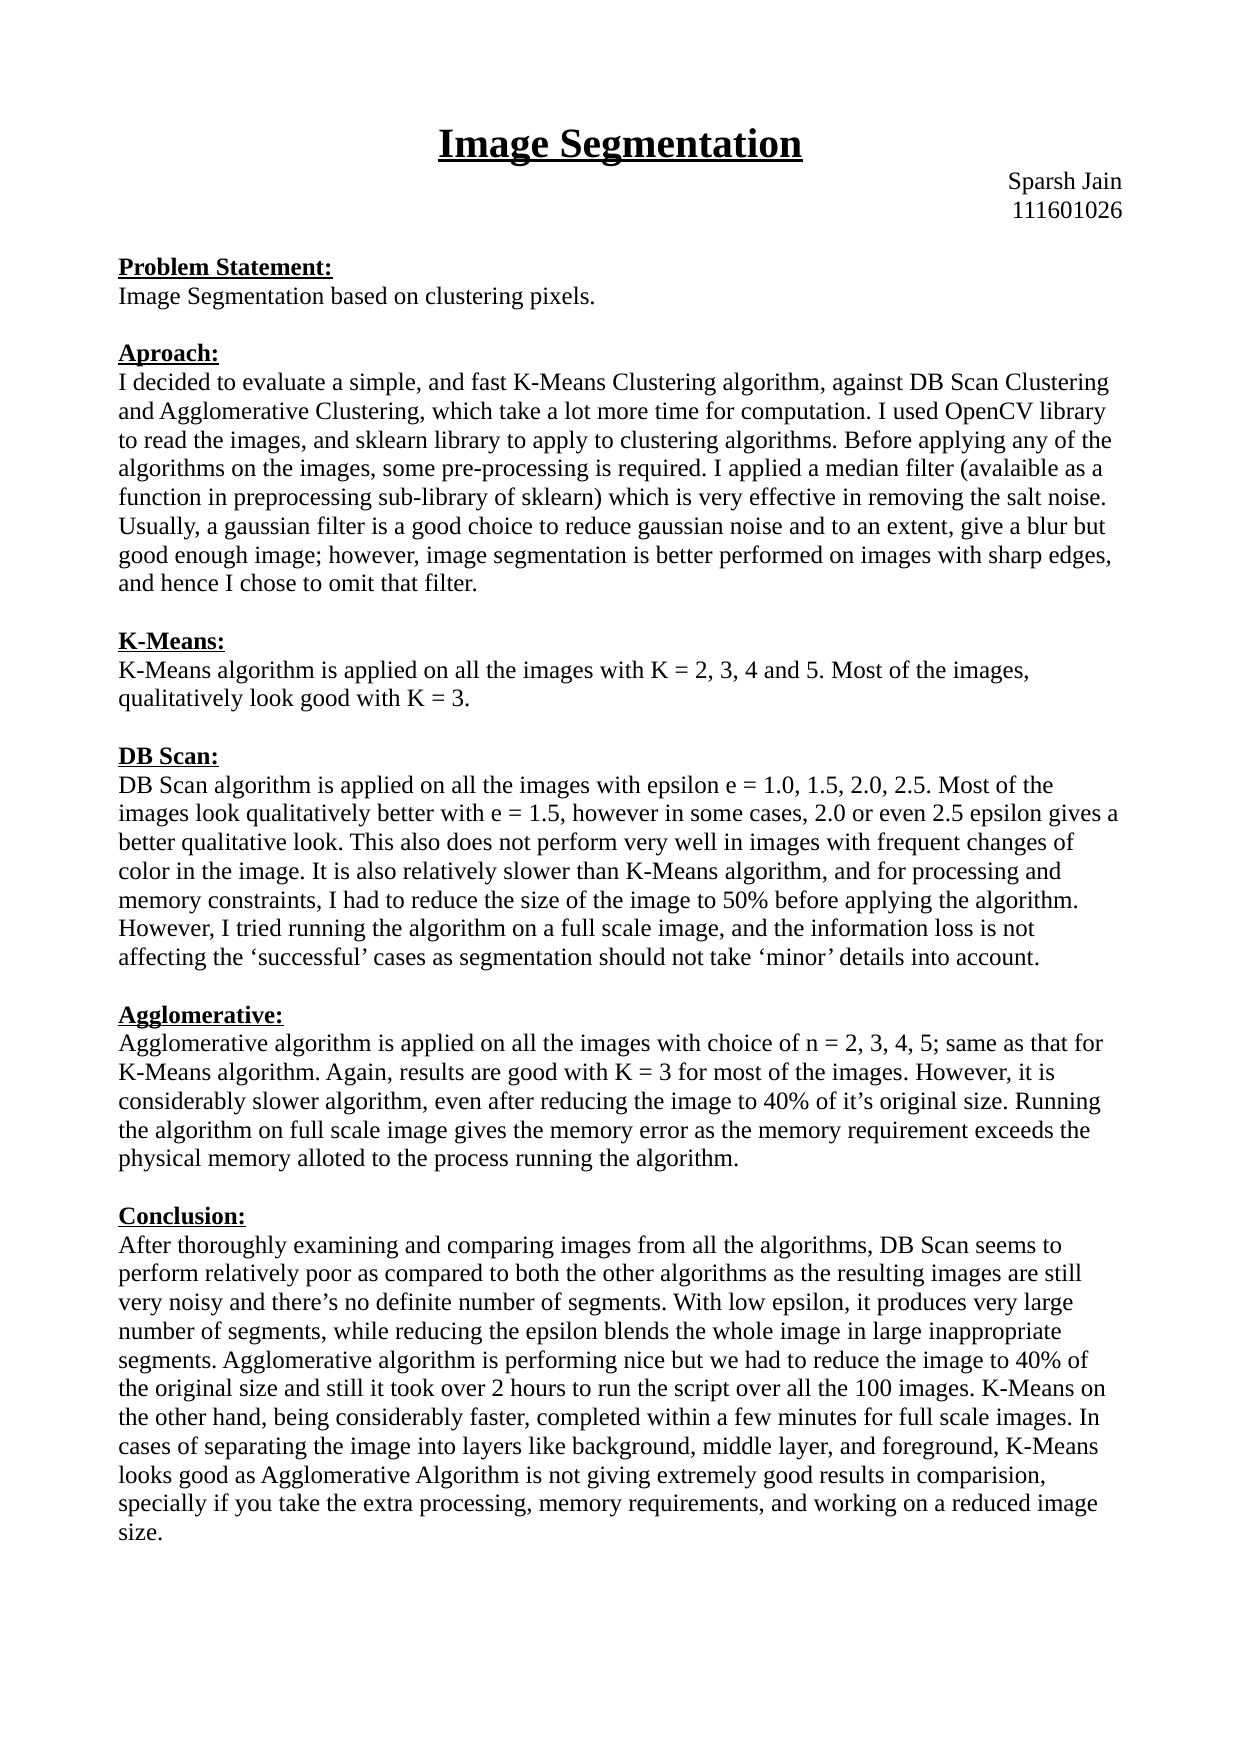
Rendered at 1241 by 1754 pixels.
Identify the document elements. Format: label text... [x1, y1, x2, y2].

text Agglomerative algorithm is applied on all the images with choice of n = 2, 3, 4, 5; same as that for K-Means algorithm. Again, results are good with K = 3 for most of the images. However, it is considerably slower algorithm, even after reducing the image to 40% of it’s original size. Running the algorithm on full scale image gives the memory error as the memory requirement exceeds the physical memory alloted to the process running the algorithm. [118, 1028, 1122, 1172]
text DB Scan algorithm is applied on all the images with epsilon e = 1.0, 1.5, 2.0, 2.5. Most of the images look qualitatively better with e = 1.5, however in some cases, 2.0 or even 2.5 epsilon gives a better qualitative look. This also does not perform very well in images with frequent changes of color in the image. It is also relatively slower than K-Means algorithm, and for processing and memory constraints, I had to reduce the size of the image to 50% before applying the algorithm. However, I tried running the algorithm on a full scale image, and the information loss is not affecting the ‘successful’ cases as segmentation should not take ‘minor’ details into account. [118, 770, 1122, 971]
text Agglomerative: [118, 1000, 1122, 1028]
text DB Scan: [118, 741, 1122, 770]
text 111601026 [118, 195, 1122, 223]
text Image Segmentation [118, 118, 1122, 166]
text I decided to evaluate a simple, and fast K-Means Clustering algorithm, against DB Scan Clustering and Agglomerative Clustering, which take a lot more time for computation. I used OpenCV library to read the images, and sklearn library to apply to clustering algorithms. Before applying any of the algorithms on the images, some pre-processing is required. I applied a median filter (avalaible as a function in preprocessing sub-library of sklearn) which is very effective in removing the salt noise. Usually, a gaussian filter is a good choice to reduce gaussian noise and to an extent, give a blur but good enough image; however, image segmentation is better performed on images with sharp edges, and hence I chose to omit that filter. [118, 367, 1122, 597]
text Conclusion: [118, 1201, 1122, 1230]
text K-Means: [118, 626, 1122, 655]
text K-Means algorithm is applied on all the images with K = 2, 3, 4 and 5. Most of the images, qualitatively look good with K = 3. [118, 655, 1122, 712]
text After thoroughly examining and comparing images from all the algorithms, DB Scan seems to perform relatively poor as compared to both the other algorithms as the resulting images are still very noisy and there’s no definite number of segments. With low epsilon, it produces very large number of segments, while reducing the epsilon blends the whole image in large inappropriate segments. Agglomerative algorithm is performing nice but we had to reduce the image to 40% of the original size and still it took over 2 hours to run the script over all the 100 images. K-Means on the other hand, being considerably faster, completed within a few minutes for full scale images. In cases of separating the image into layers like background, middle layer, and foreground, K-Means looks good as Agglomerative Algorithm is not giving extremely good results in comparision, specially if you take the extra processing, memory requirements, and working on a reduced image size. [118, 1230, 1122, 1546]
text Image Segmentation based on clustering pixels. [118, 281, 1122, 310]
text Aproach: [118, 338, 1122, 367]
text Problem Statement: [118, 252, 1122, 281]
text Sparsh Jain [118, 166, 1122, 195]
